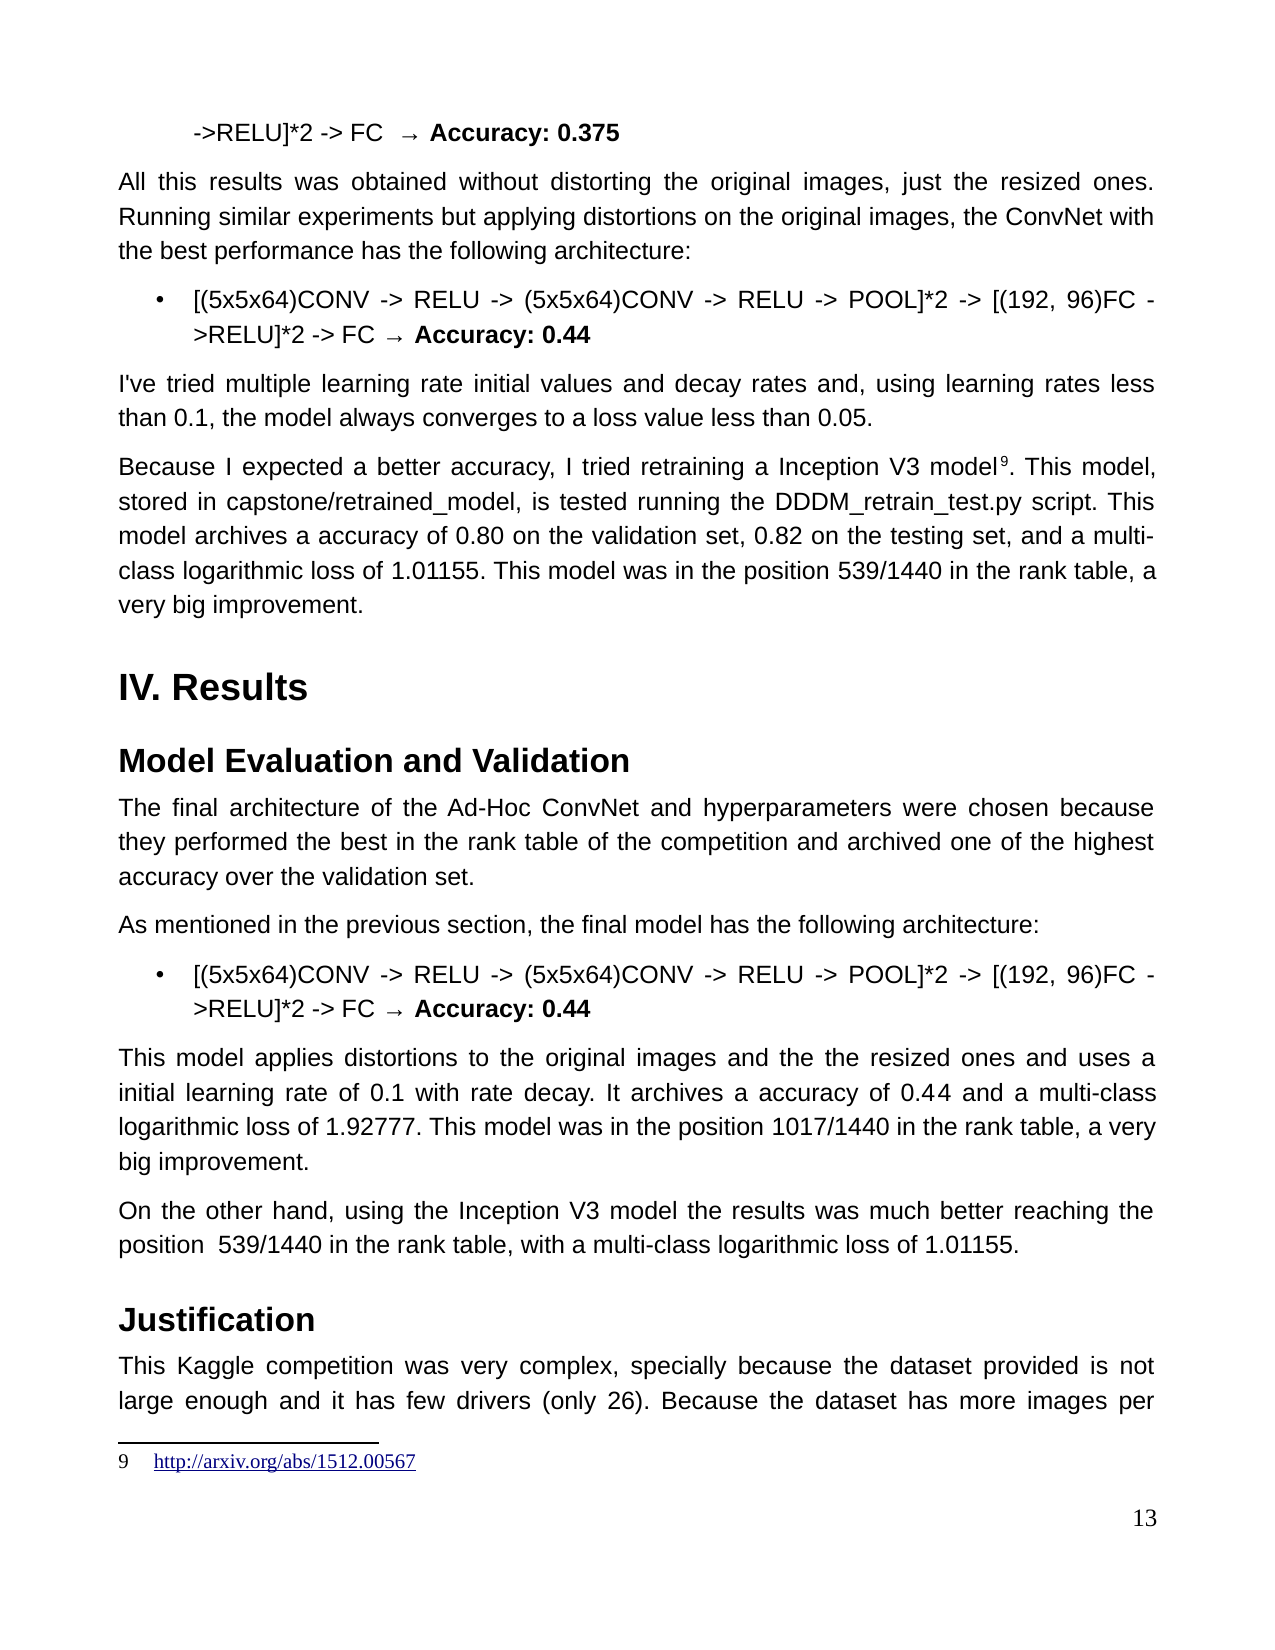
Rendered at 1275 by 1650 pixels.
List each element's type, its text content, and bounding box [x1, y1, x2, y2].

list [(5x5x64)CONV -> RELU -> (5x5x64)CONV -> RELU -> POOL]*2 -> [(192, 96)FC ->RELU]*2 -> FC → Accuracy: 0.44 [156, 285, 1157, 348]
text This Kaggle competition was very complex, specially because the dataset provided is not large enough and it has few drivers (only 26). Because the dataset has more images per [118, 1351, 1157, 1414]
text The final architecture of the Ad-Hoc ConvNet and hyperparameters were chosen because they performed the best in the rank table of the competition and archived one of the highest accuracy over the validation set. [118, 792, 1157, 890]
subtitle Justification [118, 1300, 1157, 1339]
text I've tried multiple learning rate initial values and decay rates and, using learning rates less than 0.1, the model always converges to a loss value less than 0.05. [118, 369, 1157, 432]
text Because I expected a better accuracy, I tried retraining a Inception V3 model. This model, stored in capstone/retrained_model, is tested running the DDDM_retrain_test.py script. This model archives a accuracy of 0.80 on the validation set, 0.82 on the testing set, and a multi-class logarithmic loss of 1.01155. This model was in the position 539/1440 in the rank table, a very big improvement. [118, 452, 1157, 619]
list ->RELU]*2 -> FC → Accuracy: 0.375 [156, 118, 1157, 147]
text As mentioned in the previous section, the final model has the following architecture: [118, 911, 1157, 939]
text This model applies distortions to the original images and the the resized ones and uses a initial learning rate of 0.1 with rate decay. It archives a accuracy of 0.44 and a multi-class logarithmic loss of 1.92777. This model was in the position 1017/1440 in the rank table, a very big improvement. [118, 1043, 1157, 1175]
subtitle IV. Results [118, 664, 1157, 708]
text All this results was obtained without distorting the original images, just the resized ones. Running similar experiments but applying distortions on the original images, the ConvNet with the best performance has the following architecture: [118, 167, 1157, 265]
list [(5x5x64)CONV -> RELU -> (5x5x64)CONV -> RELU -> POOL]*2 -> [(192, 96)FC ->RELU]*2 -> FC → Accuracy: 0.44 [156, 959, 1157, 1023]
text On the other hand, using the Inception V3 model the results was much better reaching the position 539/1440 in the rank table, with a multi-class logarithmic loss of 1.01155. [118, 1196, 1157, 1259]
text http://arxiv.org/abs/1512.00567 [118, 1449, 1157, 1473]
subtitle Model Evaluation and Validation [118, 741, 1157, 780]
